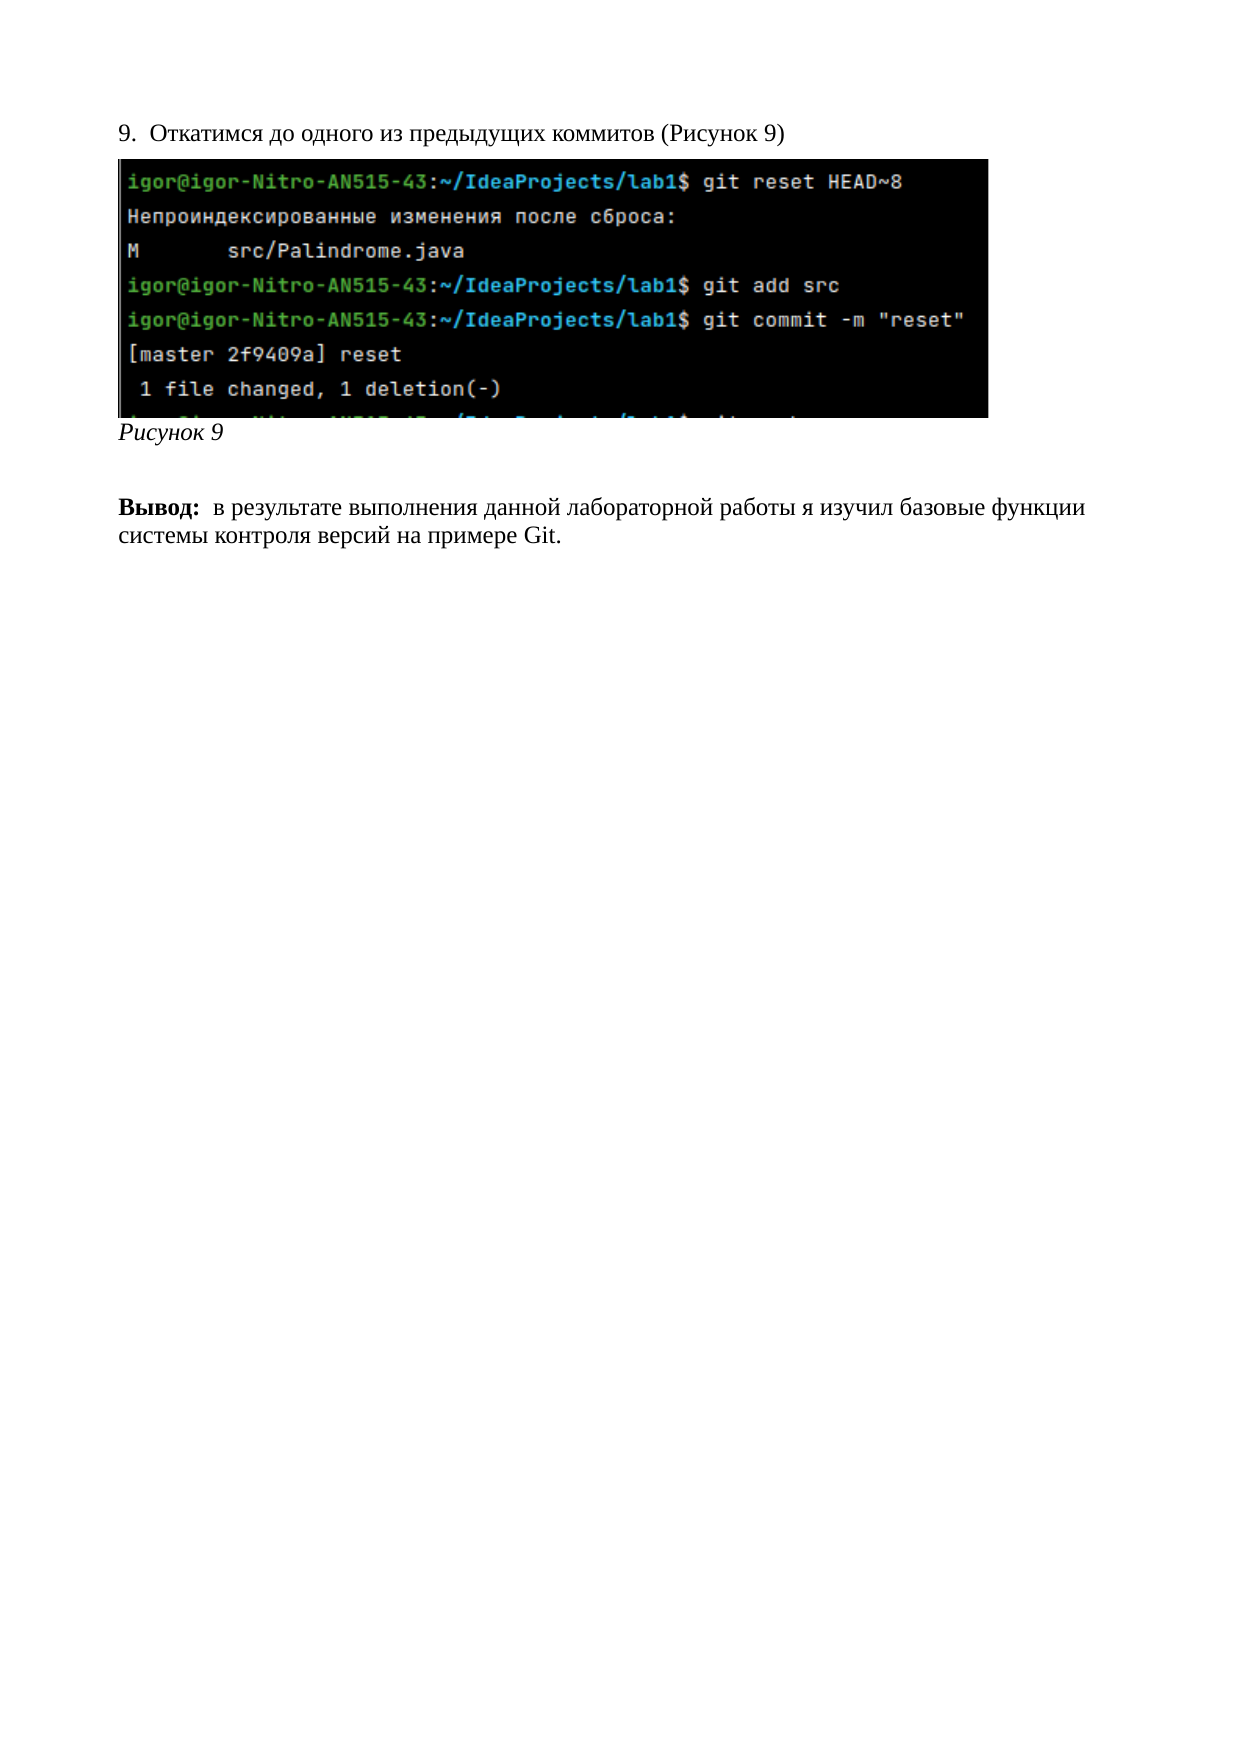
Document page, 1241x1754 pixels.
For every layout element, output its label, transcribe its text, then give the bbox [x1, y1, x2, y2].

picture [118, 159, 989, 418]
list Вывод: в результате выполнения данной лабораторной работы я изучил базовые функции системы контроля версий на примере Git. [118, 492, 1122, 549]
text Рисунок 9 [118, 418, 988, 446]
list 9. Откатимся до одного из предыдущих коммитов (Рисунок 9) [118, 118, 1122, 147]
